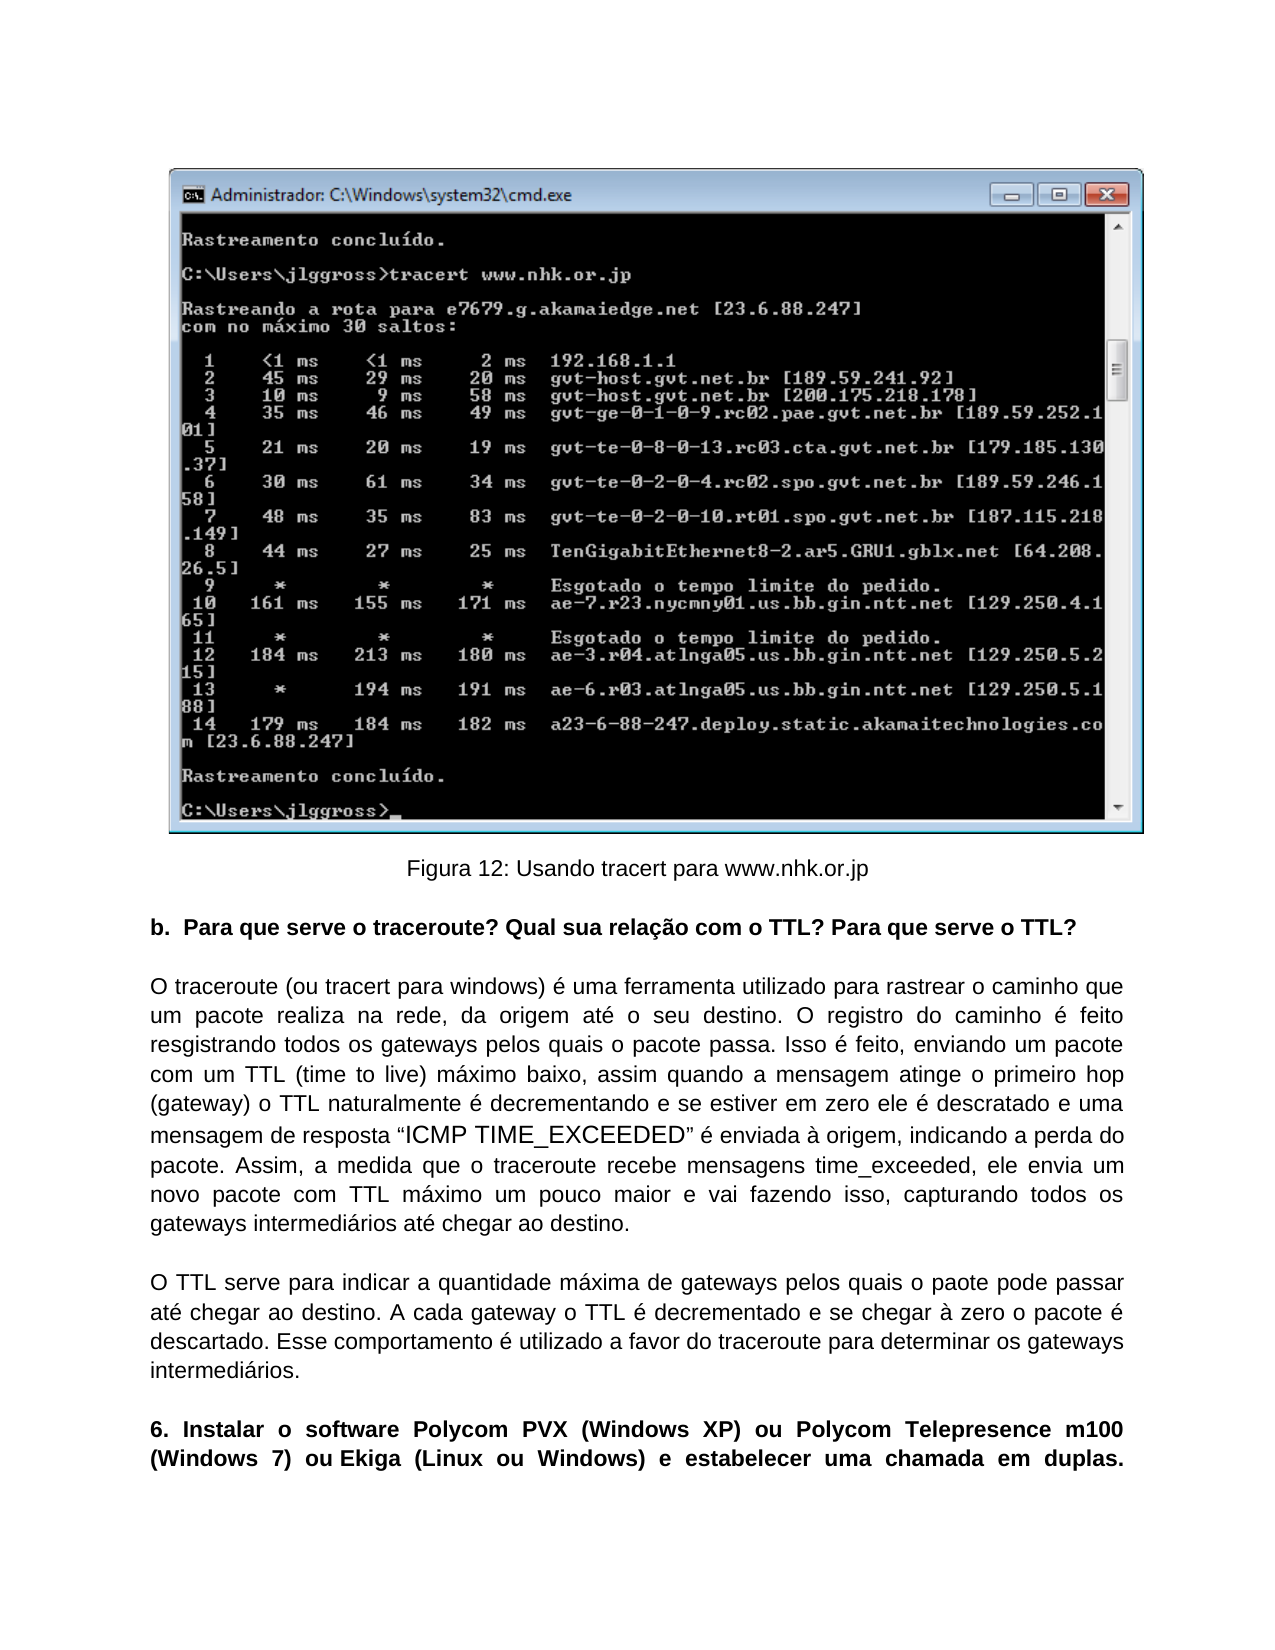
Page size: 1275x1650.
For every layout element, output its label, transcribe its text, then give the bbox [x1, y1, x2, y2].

text 6. Instalar o software Polycom PVX (Windows XP) ou Polycom Telepresence m100 (Windows 7) ou Ekiga (Linux ou Windows) e estabelecer uma chamada em duplas. [150, 1417, 1125, 1472]
text O traceroute (ou tracert para windows) é uma ferramenta utilizado para rastrear o caminho que um pacote realiza na rede, da origem até o seu destino. O registro do caminho é feito resgistrando todos os gateways pelos quais o pacote passa. Isso é feito, enviando um pacote com um TTL (time to live) máximo baixo, assim quando a mensagem atinge o primeiro hop (gateway) o TTL naturalmente é decrementando e se estiver em zero ele é descratado e uma mensagem de resposta “ICMP TIME_EXCEEDED” é enviada à origem, indicando a perda do pacote. Assim, a medida que o traceroute recebe mensagens time_exceeded, ele envia um novo pacote com TTL máximo um pouco maior e vai fazendo isso, capturando todos os gateways intermediários até chegar ao destino. [150, 973, 1125, 1237]
picture [168, 168, 1144, 834]
text Figura 12: Usando tracert para www.nhk.or.jp [150, 856, 1125, 881]
text b. Para que serve o traceroute? Qual sua relação com o TTL? Para que serve o TTL? [150, 914, 1125, 940]
text O TTL serve para indicar a quantidade máxima de gateways pelos quais o paote pode passar até chegar ao destino. A cada gateway o TTL é decrementado e se chegar à zero o pacote é descartado. Esse comportamento é utilizado a favor do traceroute para determinar os gateways intermediários. [150, 1270, 1125, 1383]
